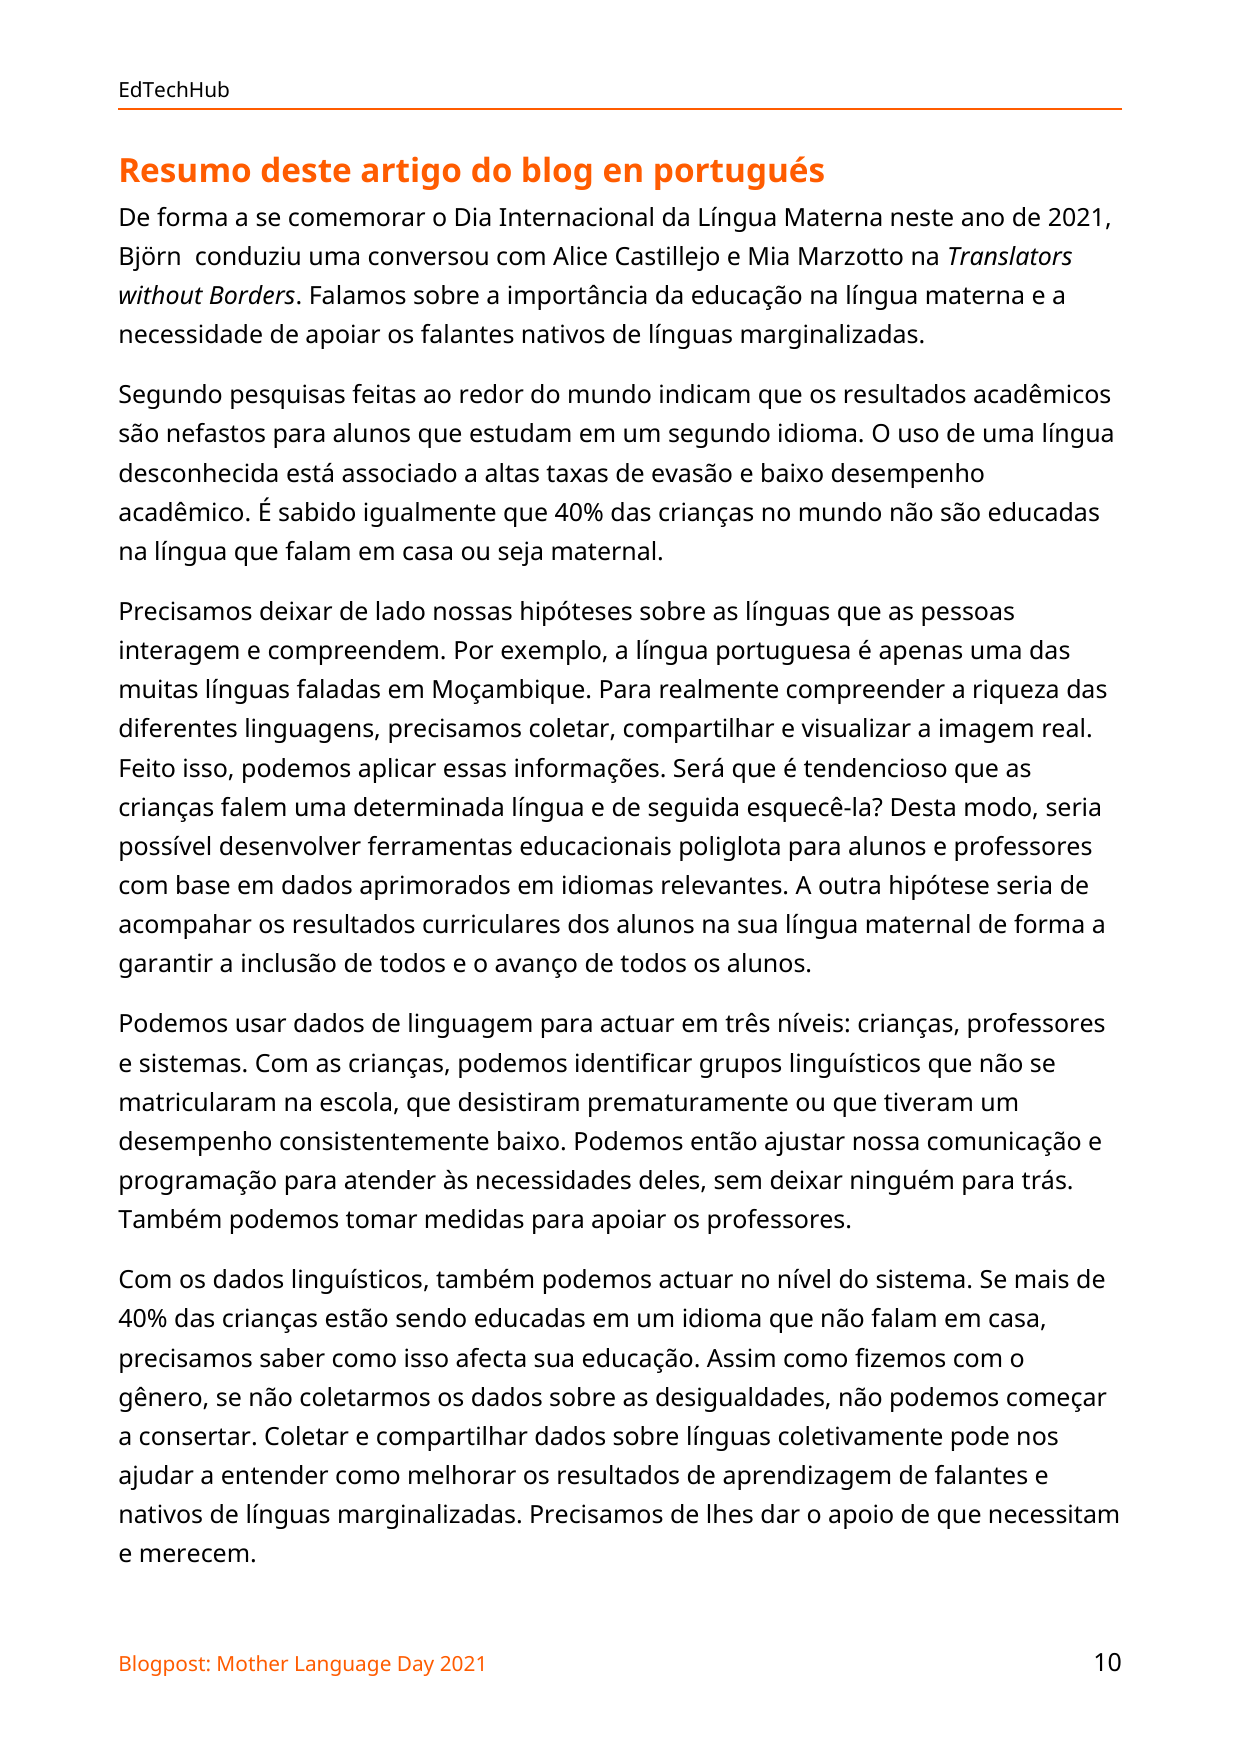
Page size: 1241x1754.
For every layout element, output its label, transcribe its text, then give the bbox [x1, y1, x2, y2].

text Podemos usar dados de linguagem para actuar em três níveis: crianças, professores e sistemas. Com as crianças, podemos identificar grupos linguísticos que não se matricularam na escola, que desistiram prematuramente ou que tiveram um desempenho consistentemente baixo. Podemos então ajustar nossa comunicação e programação para atender às necessidades deles, sem deixar ninguém para trás. Também podemos tomar medidas para apoiar os professores. [118, 1006, 1122, 1236]
text De forma a se comemorar o Dia Internacional da Língua Materna neste ano de 2021, Björn conduziu uma conversou com Alice Castillejo e Mia Marzotto na Translators without Borders. Falamos sobre a importância da educação na língua materna e a necessidade de apoiar os falantes nativos de línguas marginalizadas. [118, 199, 1122, 351]
text Segundo pesquisas feitas ao redor do mundo indicam que os resultados acadêmicos são nefastos para alunos que estudam em um segundo idioma. O uso de uma língua desconhecida está associado a altas taxas de evasão e baixo desempenho acadêmico. É sabido igualmente que 40% das crianças no mundo não são educadas na língua que falam em casa ou seja maternal. [118, 377, 1122, 568]
text Com os dados linguísticos, também podemos actuar no nível do sistema. Se mais de 40% das crianças estão sendo educadas em um idioma que não falam em casa, precisamos saber como isso afecta sua educação. Assim como fizemos com o gênero, se não coletarmos os dados sobre as desigualdades, não podemos começar a consertar. Coletar e compartilhar dados sobre línguas coletivamente pode nos ajudar a entender como melhorar os resultados de aprendizagem de falantes e nativos de línguas marginalizadas. Precisamos de lhes dar o apoio de que necessitam e merecem. [118, 1262, 1122, 1570]
text Precisamos deixar de lado nossas hipóteses sobre as línguas que as pessoas interagem e compreendem. Por exemplo, a língua portuguesa é apenas uma das muitas línguas faladas em Moçambique. Para realmente compreender a riqueza das diferentes linguagens, precisamos coletar, compartilhar e visualizar a imagem real. Feito isso, podemos aplicar essas informações. Será que é tendencioso que as crianças falem uma determinada língua e de seguida esquecê-la? Desta modo, seria possível desenvolver ferramentas educacionais poliglota para alunos e professores com base em dados aprimorados em idiomas relevantes. A outra hipótese seria de acompahar os resultados curriculares dos alunos na sua língua maternal de forma a garantir a inclusão de todos e o avanço de todos os alunos. [118, 593, 1122, 980]
subtitle Resumo deste artigo do blog en portugués [118, 147, 1122, 193]
